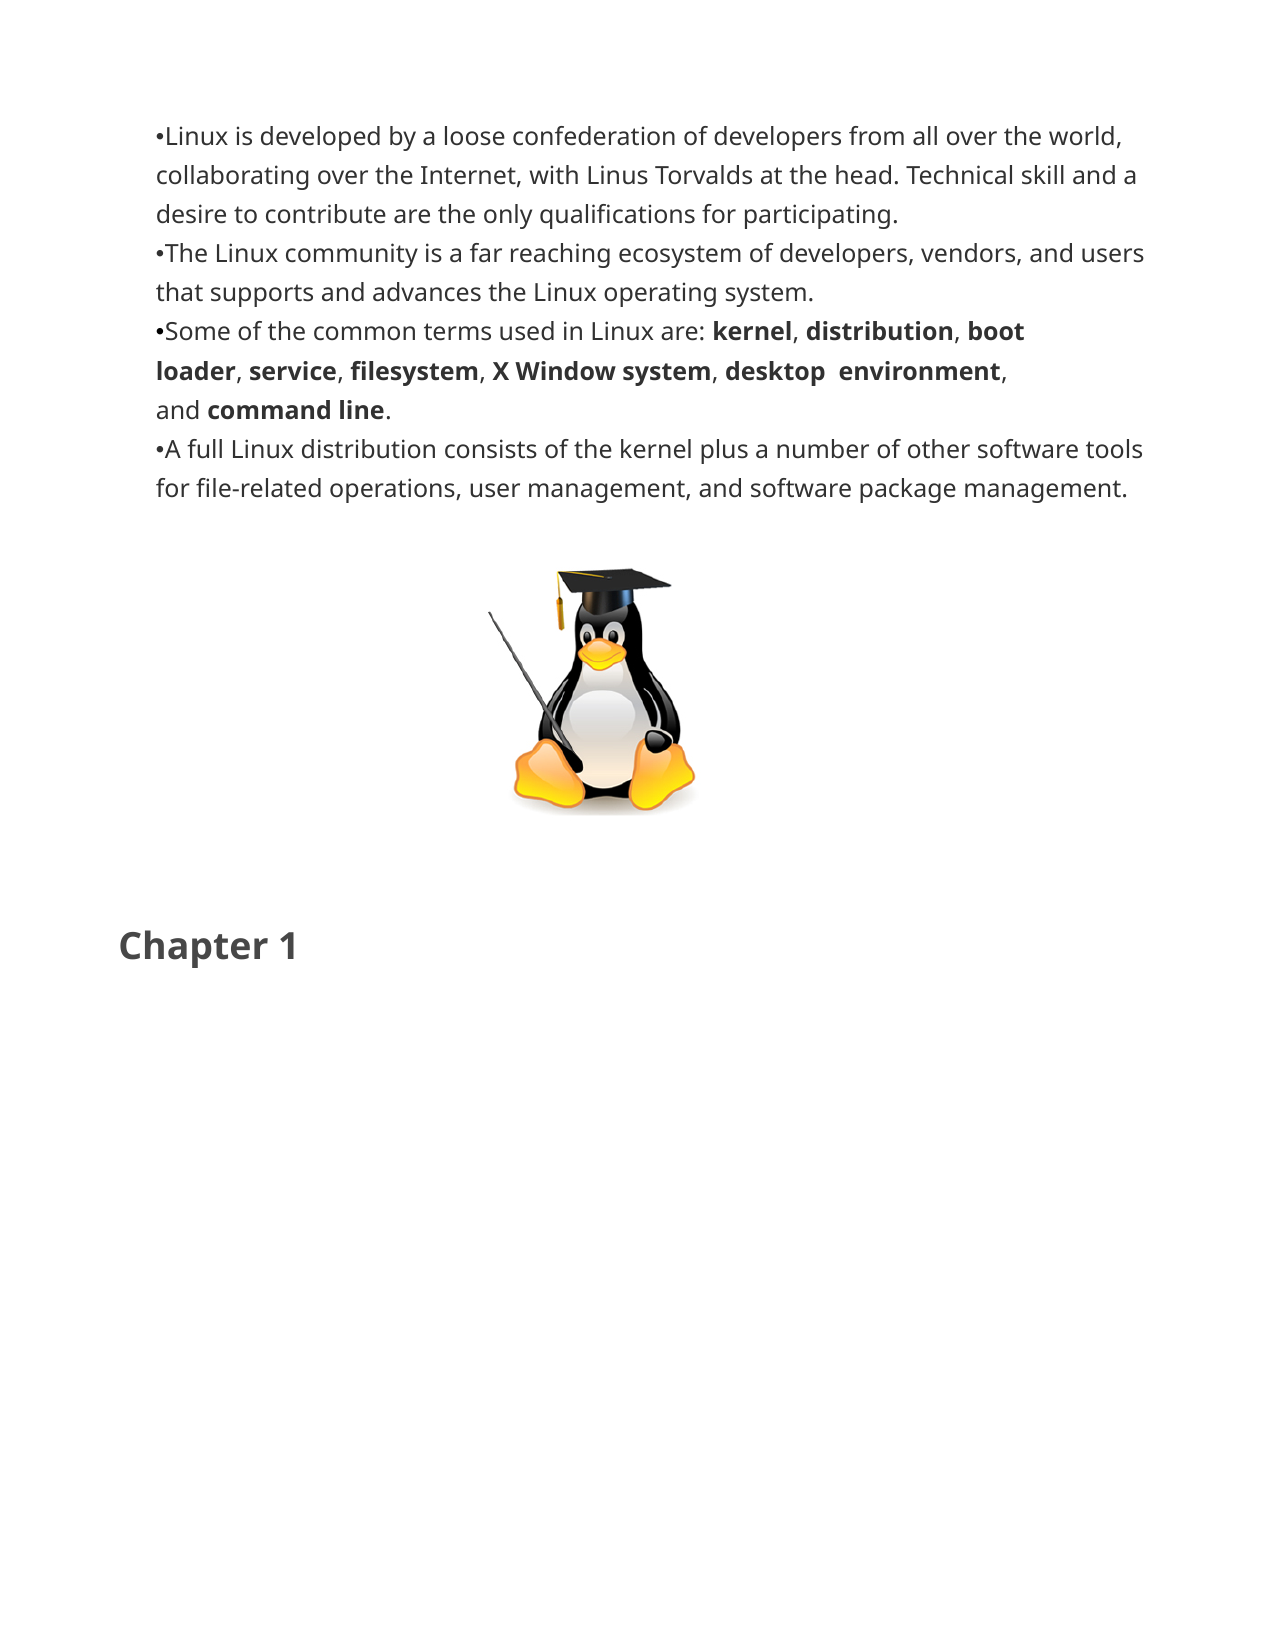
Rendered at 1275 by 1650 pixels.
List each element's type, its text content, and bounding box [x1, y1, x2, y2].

subtitle Chapter 1 [118, 919, 1157, 970]
picture [453, 552, 753, 830]
list A full Linux distribution consists of the kernel plus a number of other software tools for file-related operations, user management, and software package management. [118, 431, 1157, 505]
list The Linux community is a far reaching ecosystem of developers, vendors, and users that supports and advances the Linux operating system. [118, 236, 1157, 309]
list Linux is developed by a loose confederation of developers from all over the world, collaborating over the Internet, with Linus Torvalds at the head. Technical skill and a desire to contribute are the only qualifications for participating. [118, 118, 1157, 231]
list Some of the common terms used in Linux are: kernel, distribution, boot loader, service, filesystem, X Window system, desktop environment, and command line. [118, 314, 1157, 426]
